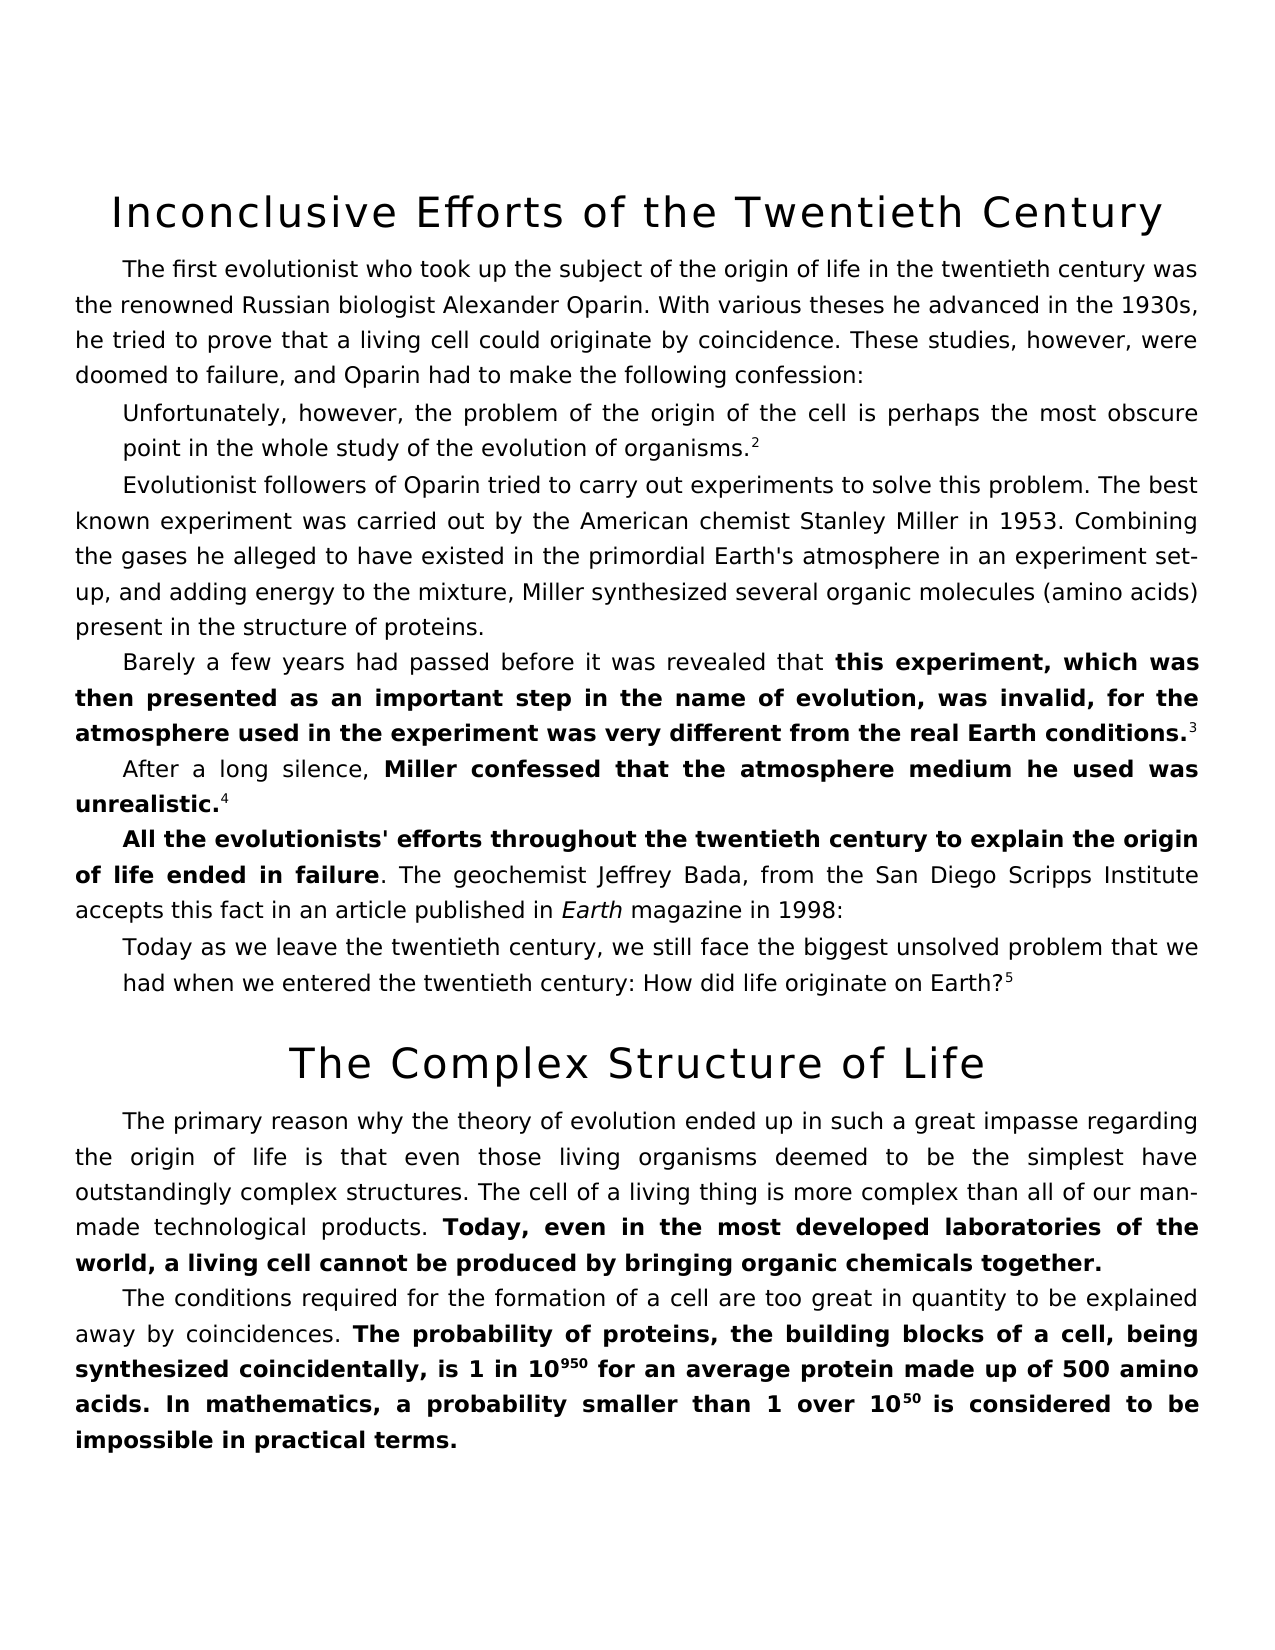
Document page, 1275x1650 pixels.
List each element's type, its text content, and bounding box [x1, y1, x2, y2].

text The first evolutionist who took up the subject of the origin of life in the twentieth century was the renowned Russian biologist Alexander Oparin. With various theses he advanced in the 1930s, he tried to prove that a living cell could originate by coincidence. These studies, however, were doomed to failure, and Oparin had to make the following confession: [75, 249, 1200, 391]
text Evolutionist followers of Oparin tried to carry out experiments to solve this problem. The best known experiment was carried out by the American chemist Stanley Miller in 1953. Combining the gases he alleged to have existed in the primordial Earth's atmosphere in an experiment set-up, and adding energy to the mixture, Miller synthesized several organic molecules (amino acids) present in the structure of proteins. [75, 465, 1200, 642]
text Inconclusive Efforts of the Twentieth Century [75, 185, 1200, 237]
text Today as we leave the twentieth century, we still face the biggest unsolved problem that we had when we entered the twentieth century: How did life originate on Earth?5 [122, 927, 1200, 998]
text The primary reason why the theory of evolution ended up in such a great impasse regarding the origin of life is that even those living organisms deemed to be the simplest have outstandingly complex structures. The cell of a living thing is more complex than all of our man-made technological products. Today, even in the most developed laboratories of the world, a living cell cannot be produced by bringing organic chemicals together. [75, 1101, 1200, 1278]
text After a long silence, Miller confessed that the atmosphere medium he used was unrealistic.4 [75, 749, 1200, 819]
text The conditions required for the formation of a cell are too great in quantity to be explained away by coincidences. The probability of proteins, the building blocks of a cell, being synthesized coincidentally, is 1 in 10950 for an average protein made up of 500 amino acids. In mathematics, a probability smaller than 1 over 1050 is considered to be impossible in practical terms. [75, 1278, 1200, 1455]
text All the evolutionists' efforts throughout the twentieth century to explain the origin of life ended in failure. The geochemist Jeffrey Bada, from the San Diego Scripps Institute accepts this fact in an article published in Earth magazine in 1998: [75, 819, 1200, 926]
text Unfortunately, however, the problem of the origin of the cell is perhaps the most obscure point in the whole study of the evolution of organisms.2 [122, 393, 1200, 463]
text The Complex Structure of Life [75, 1037, 1200, 1089]
text Barely a few years had passed before it was revealed that this experiment, which was then presented as an important step in the name of evolution, was invalid, for the atmosphere used in the experiment was very different from the real Earth conditions.3 [75, 642, 1200, 749]
